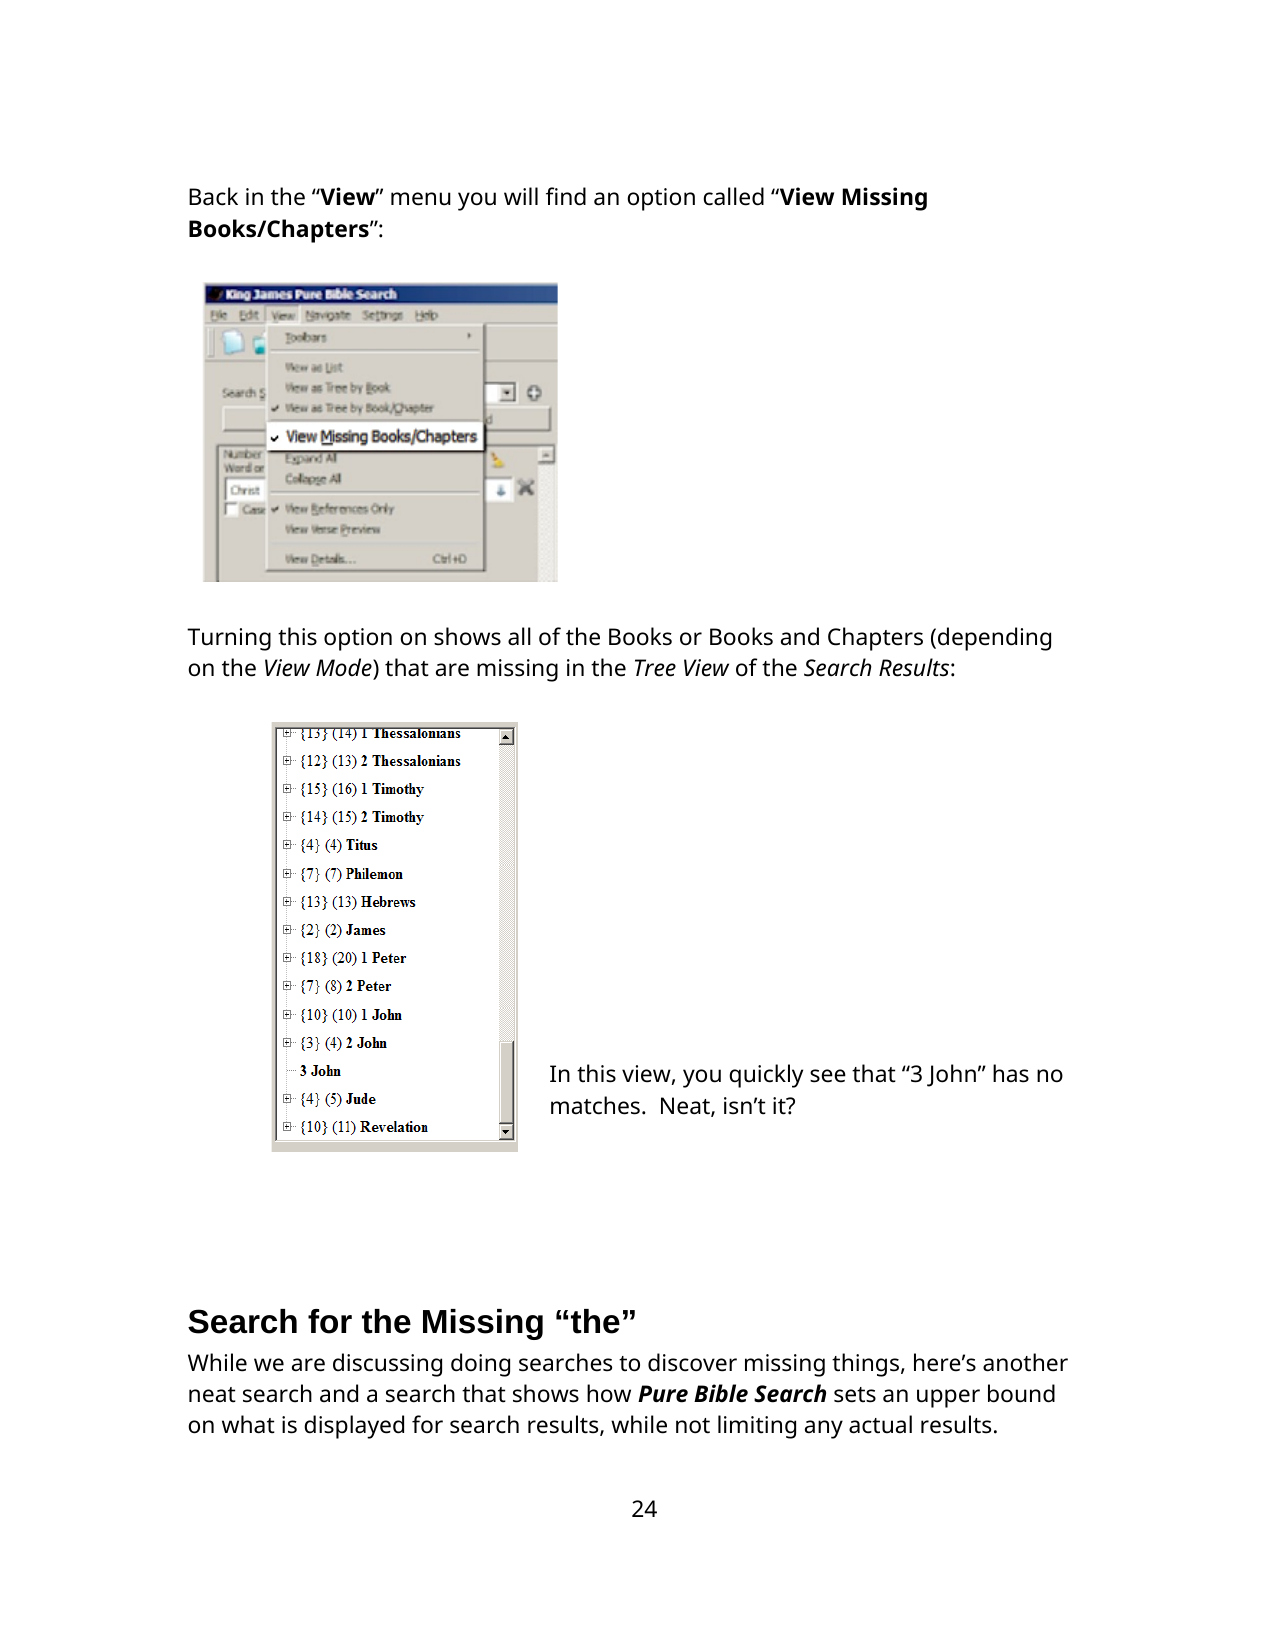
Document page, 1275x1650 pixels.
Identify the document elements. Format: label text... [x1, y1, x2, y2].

text Turning this option on shows all of the Books or Books and Chapters (depending on the View Mode) that are missing in the Tree View of the Search Results: [187, 621, 1087, 683]
text Back in the “View” menu you will find an option called “View Missing Books/Chapters”: [187, 181, 1087, 244]
picture [202, 282, 558, 582]
subtitle Search for the Missing “the” [187, 1302, 1087, 1341]
text [187, 1058, 257, 1121]
picture [271, 722, 512, 1152]
text While we are discussing doing searches to discover missing things, here’s another neat search and a search that shows how Pure Bible Search sets an upper bound on what is displayed for search results, while not limiting any actual results. [187, 1347, 1087, 1441]
text In this view, you quickly see that “3 John” has no matches. Neat, isn’t it? [549, 1058, 1087, 1121]
